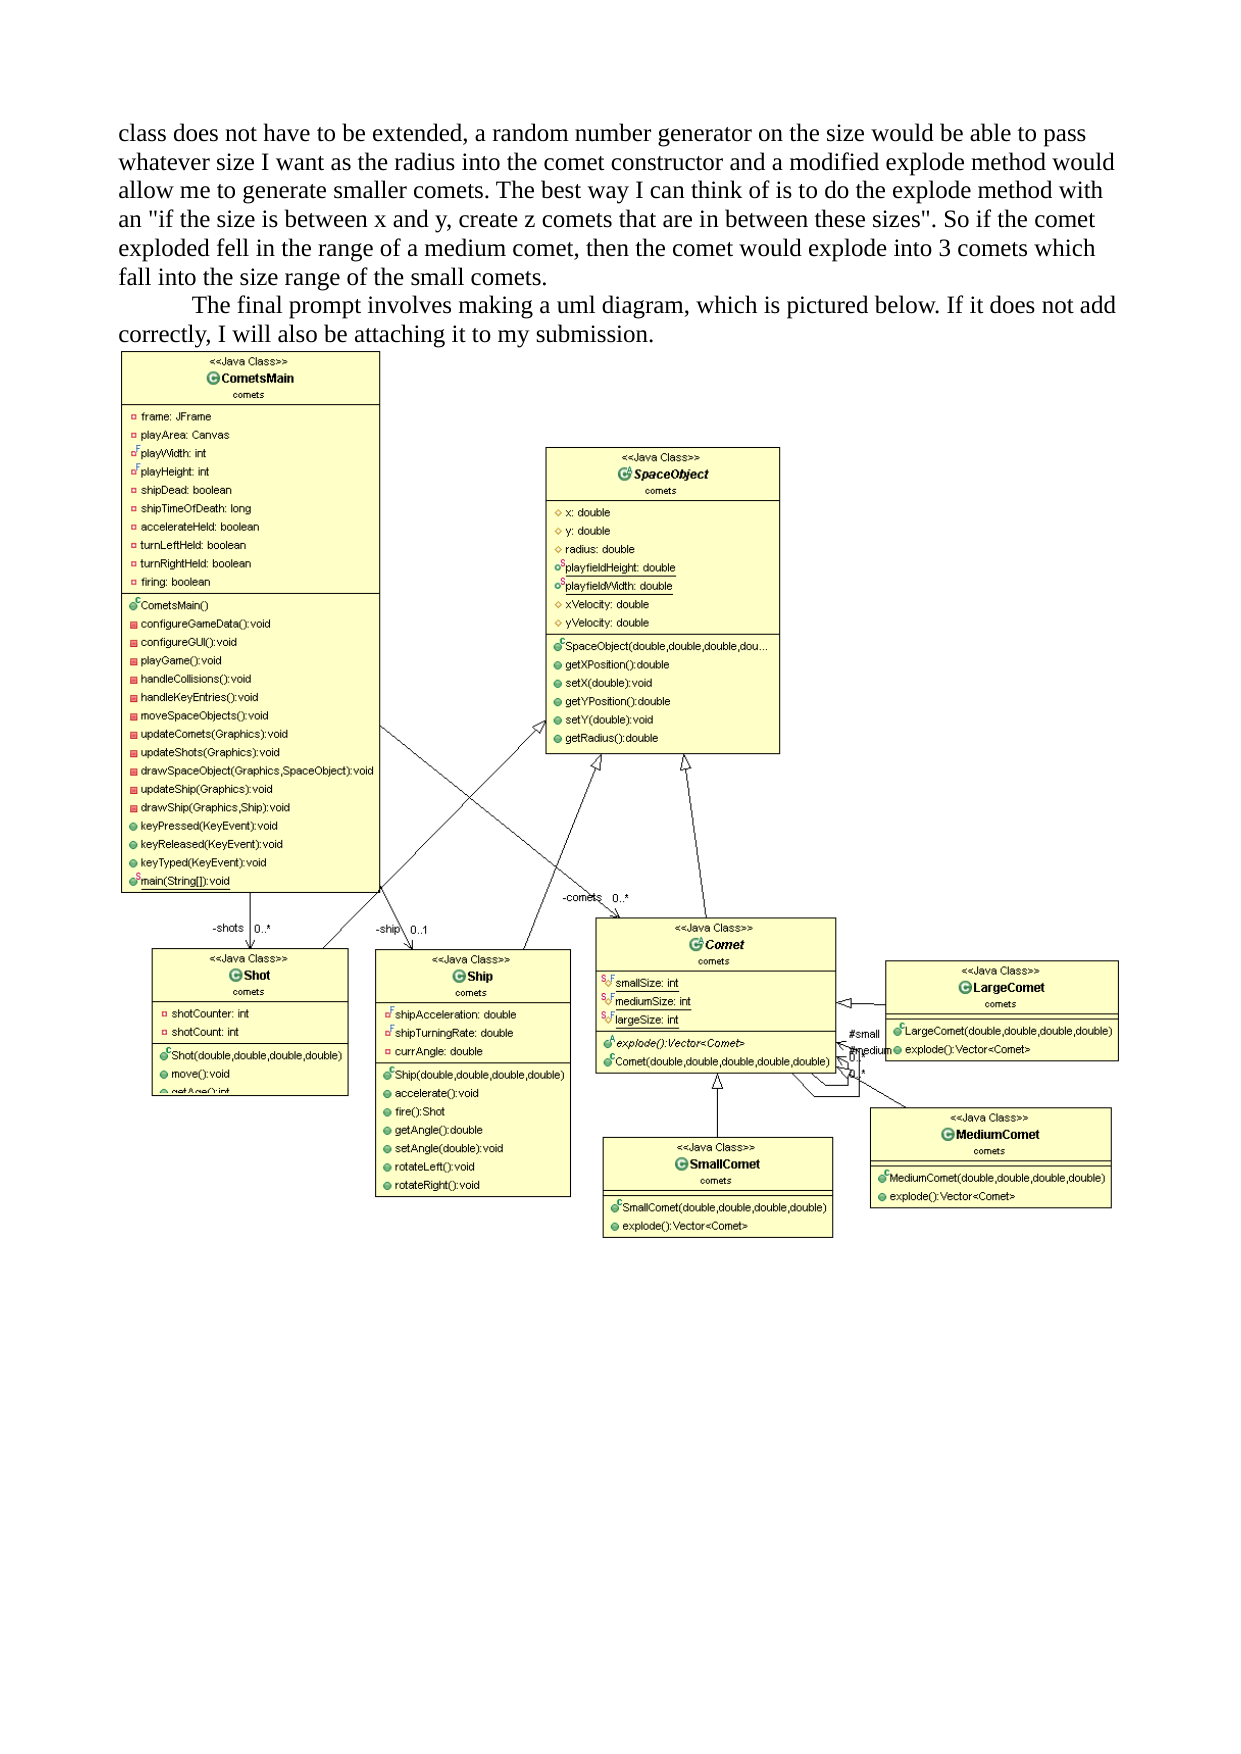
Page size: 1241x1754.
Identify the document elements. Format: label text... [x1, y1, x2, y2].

text class does not have to be extended, a random number generator on the size would be able to pass whatever size I want as the radius into the comet constructor and a modified explode method would allow me to generate smaller comets. The best way I can think of is to do the explode method with an "if the size is between x and y, create z comets that are in between these sizes". So if the comet exploded fell in the range of a medium comet, then the comet would explode into 3 comets which fall into the size range of the small comets. [118, 118, 1122, 291]
picture [118, 348, 1122, 1241]
text The final prompt involves making a uml diagram, which is pictured below. If it does not add correctly, I will also be attaching it to my submission. [118, 291, 1122, 348]
